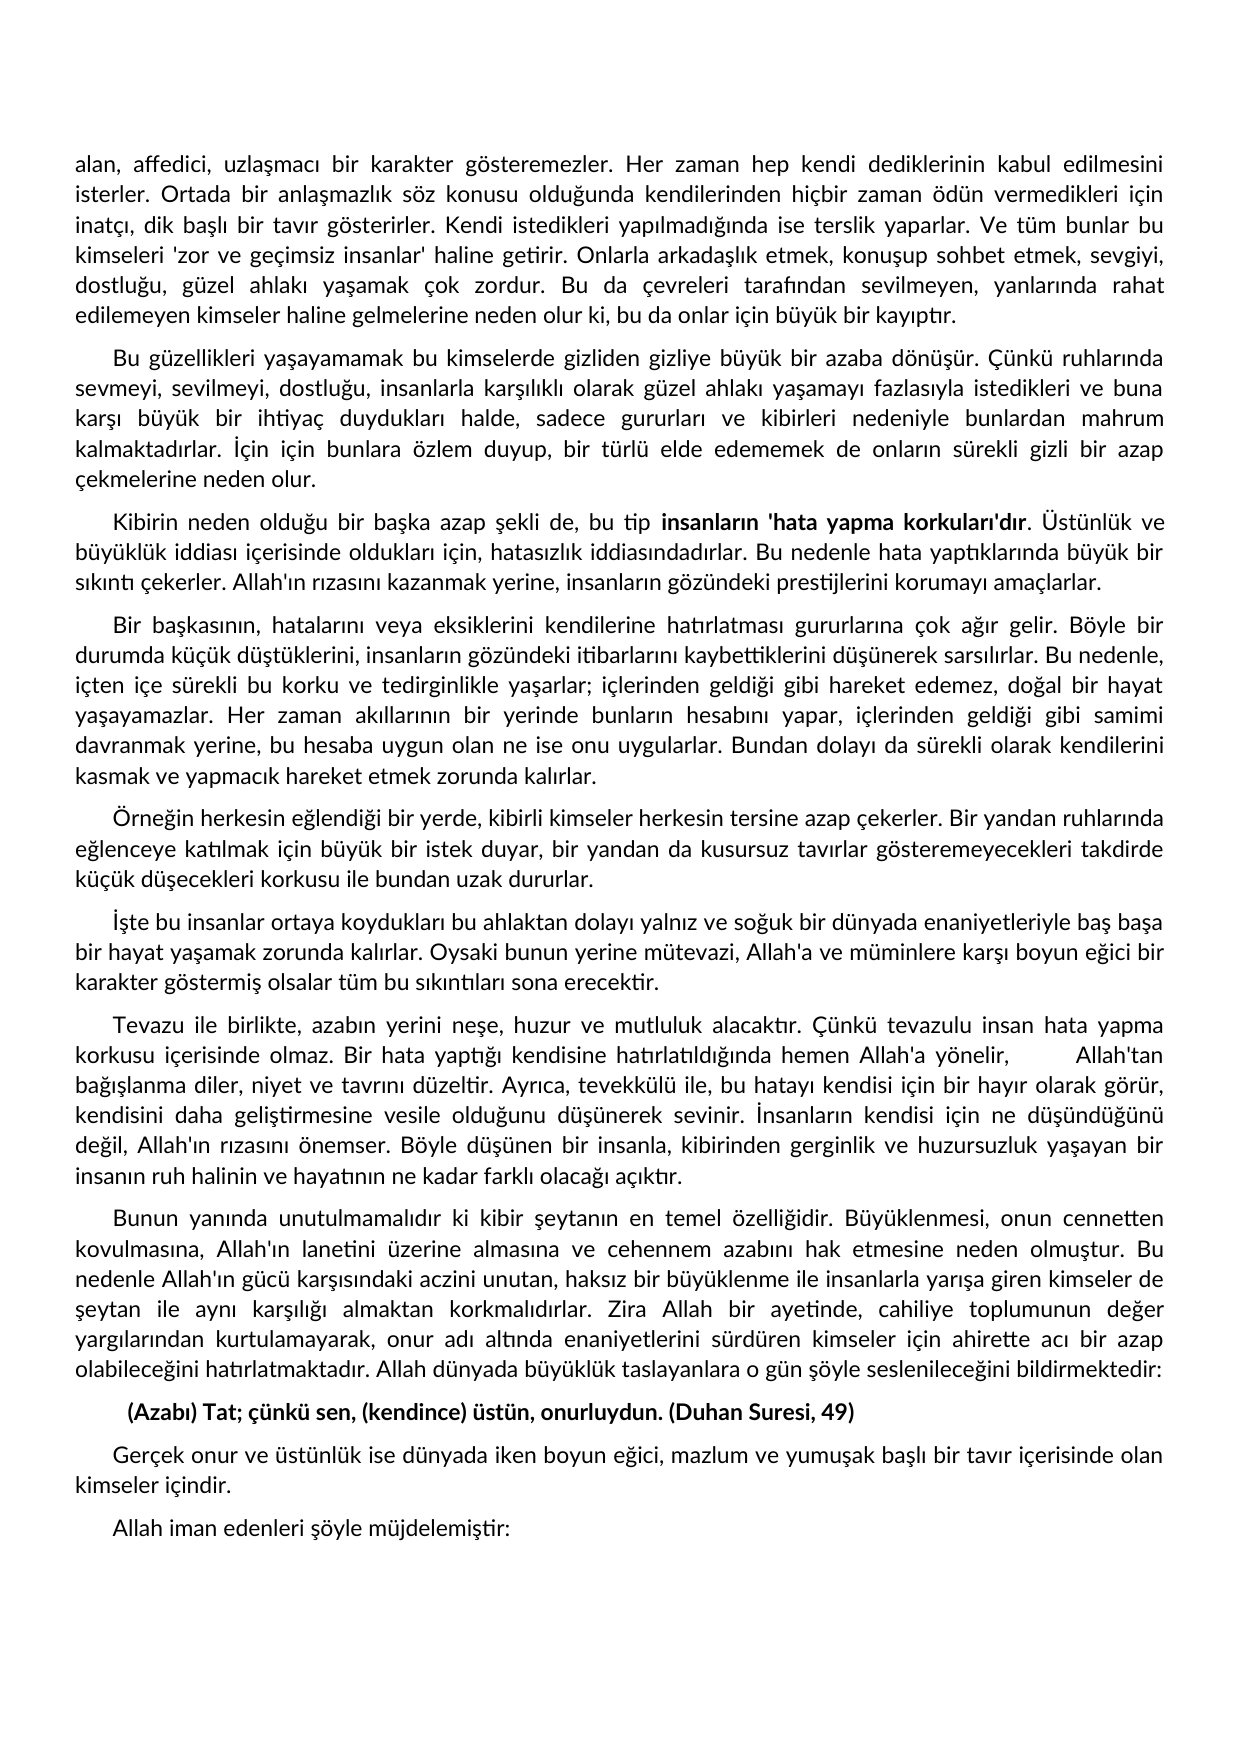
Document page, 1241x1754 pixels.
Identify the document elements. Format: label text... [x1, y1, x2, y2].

text Allah iman edenleri şöyle müjdelemiştir: [75, 1513, 1165, 1541]
text Gerçek onur ve üstünlük ise dünyada iken boyun eğici, mazlum ve yumuşak başlı bir tavır içerisinde olan kimseler içindir. [75, 1441, 1165, 1498]
text (Azabı) Tat; çünkü sen, (kendince) üstün, onurluydun. (Duhan Suresi, 49) [127, 1398, 1143, 1425]
text İşte bu insanlar ortaya koydukları bu ahlaktan dolayı yalnız ve soğuk bir dünyada enaniyetleriyle baş başa bir hayat yaşamak zorunda kalırlar. Oysaki bunun yerine mütevazi, Allah'a ve müminlere karşı boyun eğici bir karakter göstermiş olsalar tüm bu sıkıntıları sona erecektir. [75, 907, 1165, 995]
text alan, affedici, uzlaşmacı bir karakter gösteremezler. Her zaman hep kendi dediklerinin kabul edilmesini isterler. Ortada bir anlaşmazlık söz konusu olduğunda kendilerinden hiçbir zaman ödün vermedikleri için inatçı, dik başlı bir tavır gösterirler. Kendi istedikleri yapılmadığında ise terslik yaparlar. Ve tüm bunlar bu kimseleri 'zor ve geçimsiz insanlar' haline getirir. Onlarla arkadaşlık etmek, konuşup sohbet etmek, sevgiyi, dostluğu, güzel ahlakı yaşamak çok zordur. Bu da çevreleri tarafından sevilmeyen, yanlarında rahat edilemeyen kimseler haline gelmelerine neden olur ki, bu da onlar için büyük bir kayıptır. [75, 150, 1165, 328]
text Bunun yanında unutulmamalıdır ki kibir şeytanın en temel özelliğidir. Büyüklenmesi, onun cennetten kovulmasına, Allah'ın lanetini üzerine almasına ve cehennem azabını hak etmesine neden olmuştur. Bu nedenle Allah'ın gücü karşısındaki aczini unutan, haksız bir büyüklenme ile insanlarla yarışa giren kimseler de şeytan ile aynı karşılığı almaktan korkmalıdırlar. Zira Allah bir ayetinde, cahiliye toplumunun değer yargılarından kurtulamayarak, onur adı altında enaniyetlerini sürdüren kimseler için ahirette acı bir azap olabileceğini hatırlatmaktadır. Allah dünyada büyüklük taslayanlara o gün şöyle seslenileceğini bildirmektedir: [75, 1204, 1165, 1383]
text Tevazu ile birlikte, azabın yerini neşe, huzur ve mutluluk alacaktır. Çünkü tevazulu insan hata yapma korkusu içerisinde olmaz. Bir hata yaptığı kendisine hatırlatıldığında hemen Allah'a yönelir, Allah'tan bağışlanma diler, niyet ve tavrını düzeltir. Ayrıca, tevekkülü ile, bu hatayı kendisi için bir hayır olarak görür, kendisini daha geliştirmesine vesile olduğunu düşünerek sevinir. İnsanların kendisi için ne düşündüğünü değil, Allah'ın rızasını önemser. Böyle düşünen bir insanla, kibirinden gerginlik ve huzursuzluk yaşayan bir insanın ruh halinin ve hayatının ne kadar farklı olacağı açıktır. [75, 1010, 1165, 1189]
text Kibirin neden olduğu bir başka azap şekli de, bu tip insanların 'hata yapma korkuları'dır. Üstünlük ve büyüklük iddiası içerisinde oldukları için, hatasızlık iddiasındadırlar. Bu nedenle hata yaptıklarında büyük bir sıkıntı çekerler. Allah'ın rızasını kazanmak yerine, insanların gözündeki prestijlerini korumayı amaçlarlar. [75, 507, 1165, 595]
text Örneğin herkesin eğlendiği bir yerde, kibirli kimseler herkesin tersine azap çekerler. Bir yandan ruhlarında eğlenceye katılmak için büyük bir istek duyar, bir yandan da kusursuz tavırlar gösteremeyecekleri takdirde küçük düşecekleri korkusu ile bundan uzak dururlar. [75, 804, 1165, 892]
text Bir başkasının, hatalarını veya eksiklerini kendilerine hatırlatması gururlarına çok ağır gelir. Böyle bir durumda küçük düştüklerini, insanların gözündeki itibarlarını kaybettiklerini düşünerek sarsılırlar. Bu nedenle, içten içe sürekli bu korku ve tedirginlikle yaşarlar; içlerinden geldiği gibi hareket edemez, doğal bir hayat yaşayamazlar. Her zaman akıllarının bir yerinde bunların hesabını yapar, içlerinden geldiği gibi samimi davranmak yerine, bu hesaba uygun olan ne ise onu uygularlar. Bundan dolayı da sürekli olarak kendilerini kasmak ve yapmacık hareket etmek zorunda kalırlar. [75, 610, 1165, 789]
text Bu güzellikleri yaşayamamak bu kimselerde gizliden gizliye büyük bir azaba dönüşür. Çünkü ruhlarında sevmeyi, sevilmeyi, dostluğu, insanlarla karşılıklı olarak güzel ahlakı yaşamayı fazlasıyla istedikleri ve buna karşı büyük bir ihtiyaç duydukları halde, sadece gururları ve kibirleri nedeniyle bunlardan mahrum kalmaktadırlar. İçin için bunlara özlem duyup, bir türlü elde edememek de onların sürekli gizli bir azap çekmelerine neden olur. [75, 344, 1165, 492]
